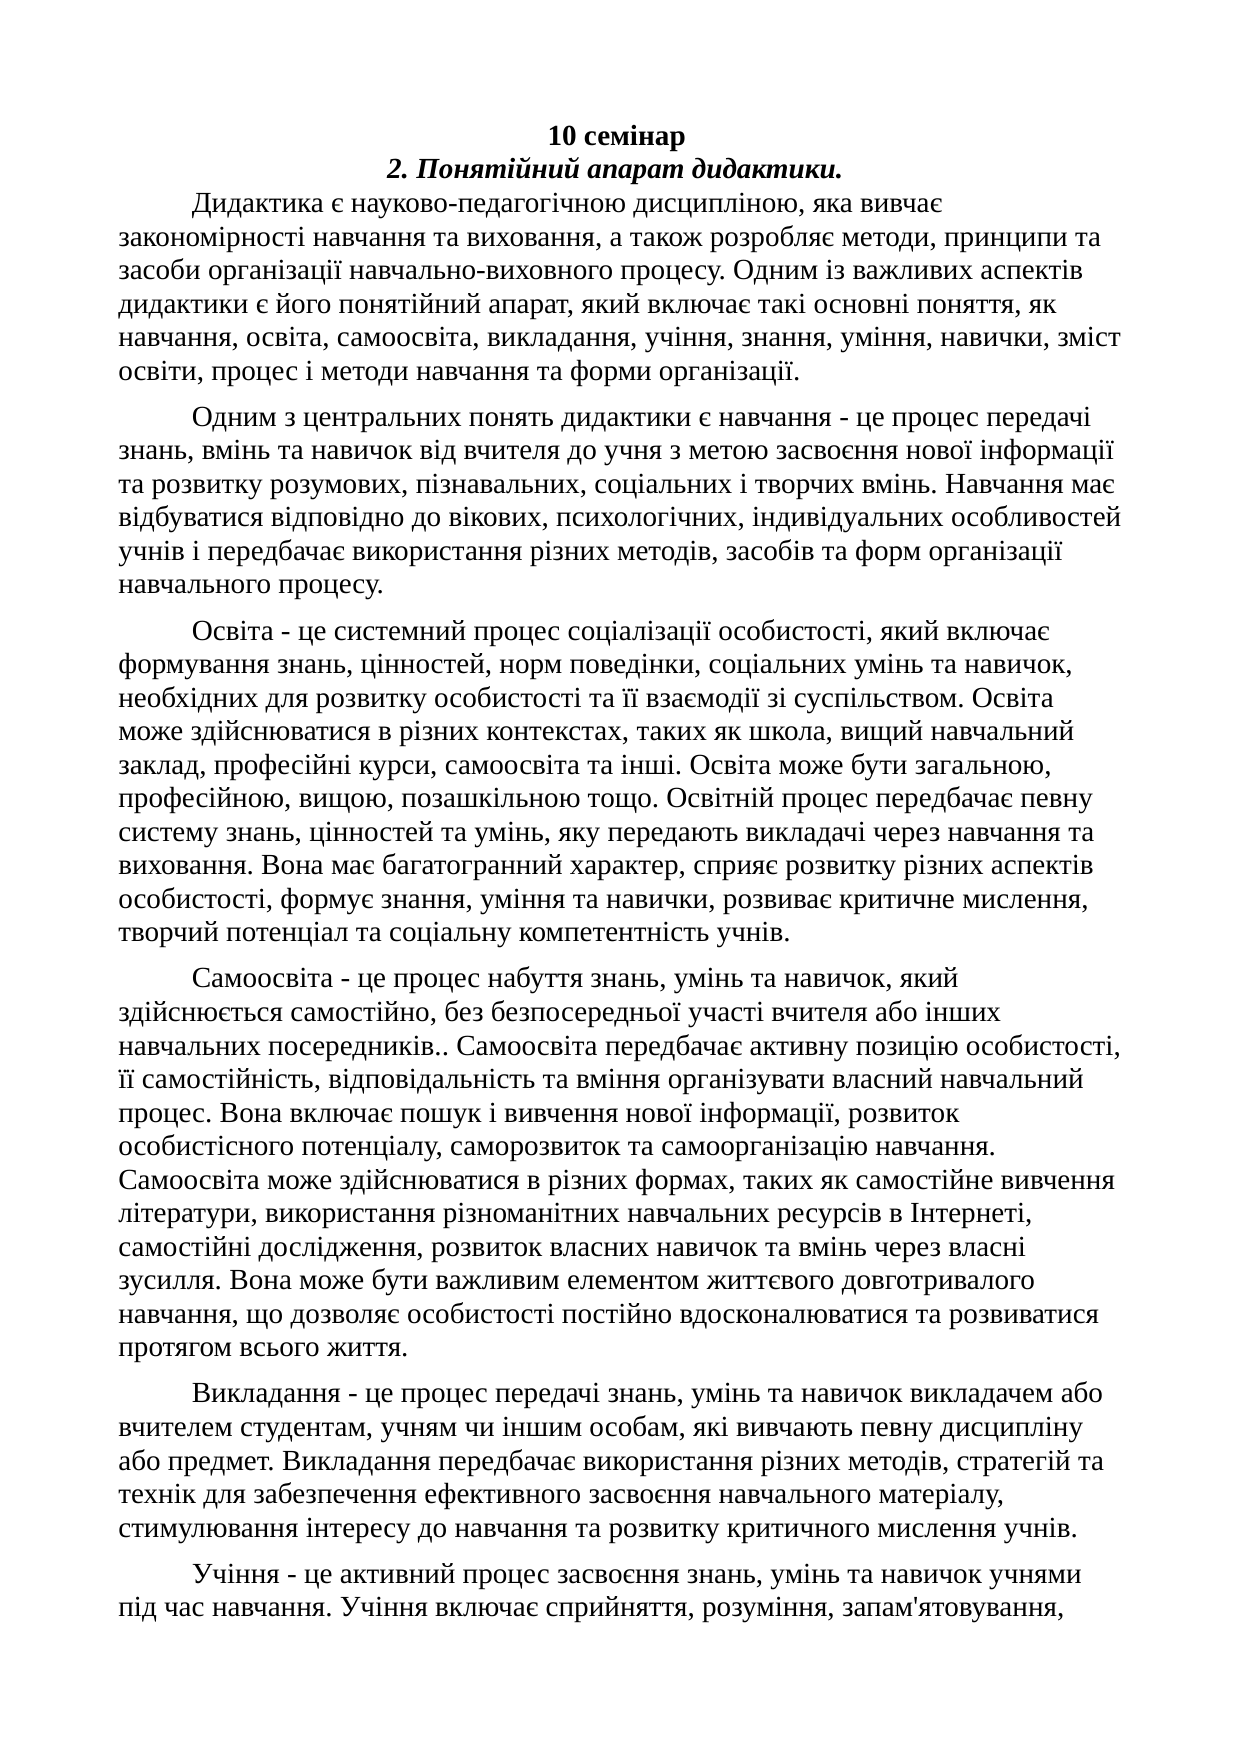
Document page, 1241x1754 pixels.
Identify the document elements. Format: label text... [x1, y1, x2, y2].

text Освіта - це системний процес соціалізації особистості, який включає формування знань, цінностей, норм поведінки, соціальних умінь та навичок, необхідних для розвитку особистості та її взаємодії зі суспільством. Освіта може здійснюватися в різних контекстах, таких як школа, вищий навчальний заклад, професійні курси, самоосвіта та інші. Освіта може бути загальною, професійною, вищою, позашкільною тощо. Освітній процес передбачає певну систему знань, цінностей та умінь, яку передають викладачі через навчання та виховання. Вона має багатогранний характер, сприяє розвитку різних аспектів особистості, формує знання, уміння та навички, розвиває критичне мислення, творчий потенціал та соціальну компетентність учнів. [118, 613, 1122, 948]
text Викладання - це процес передачі знань, умінь та навичок викладачем або вчителем студентам, учням чи іншим особам, які вивчають певну дисципліну або предмет. Викладання передбачає використання різних методів, стратегій та технік для забезпечення ефективного засвоєння навчального матеріалу, стимулювання інтересу до навчання та розвитку критичного мислення учнів. [118, 1376, 1122, 1543]
text 10 семінар [118, 118, 1122, 152]
text Учіння - це активний процес засвоєння знань, умінь та навичок учнями під час навчання. Учіння включає сприйняття, розуміння, запам'ятовування, [118, 1556, 1122, 1623]
text Одним з центральних понять дидактики є навчання - це процес передачі знань, вмінь та навичок від вчителя до учня з метою засвоєння нової інформації та розвитку розумових, пізнавальних, соціальних і творчих вмінь. Навчання має відбуватися відповідно до вікових, психологічних, індивідуальних особливостей учнів і передбачає використання різних методів, засобів та форм організації навчального процесу. [118, 399, 1122, 600]
text Самоосвіта - це процес набуття знань, умінь та навичок, який здійснюється самостійно, без безпосередньої участі вчителя або інших навчальних посередників.. Самоосвіта передбачає активну позицію особистості, її самостійність, відповідальність та вміння організувати власний навчальний процес. Вона включає пошук і вивчення нової інформації, розвиток особистісного потенціалу, саморозвиток та самоорганізацію навчання. Самоосвіта може здійснюватися в різних формах, таких як самостійне вивчення літератури, використання різноманітних навчальних ресурсів в Інтернеті, самостійні дослідження, розвиток власних навичок та вмінь через власні зусилля. Вона може бути важливим елементом життєвого довготривалого навчання, що дозволяє особистості постійно вдосконалюватися та розвиватися протягом всього життя. [118, 961, 1122, 1363]
text 2. Понятійний апарат дидактики. [118, 152, 1122, 185]
text Дидактика є науково-педагогічною дисципліною, яка вивчає закономірності навчання та виховання, а також розробляє методи, принципи та засоби організації навчально-виховного процесу. Одним із важливих аспектів дидактики є його понятійний апарат, який включає такі основні поняття, як навчання, освіта, самоосвіта, викладання, учіння, знання, уміння, навички, зміст освіти, процес і методи навчання та форми організації. [118, 185, 1122, 386]
